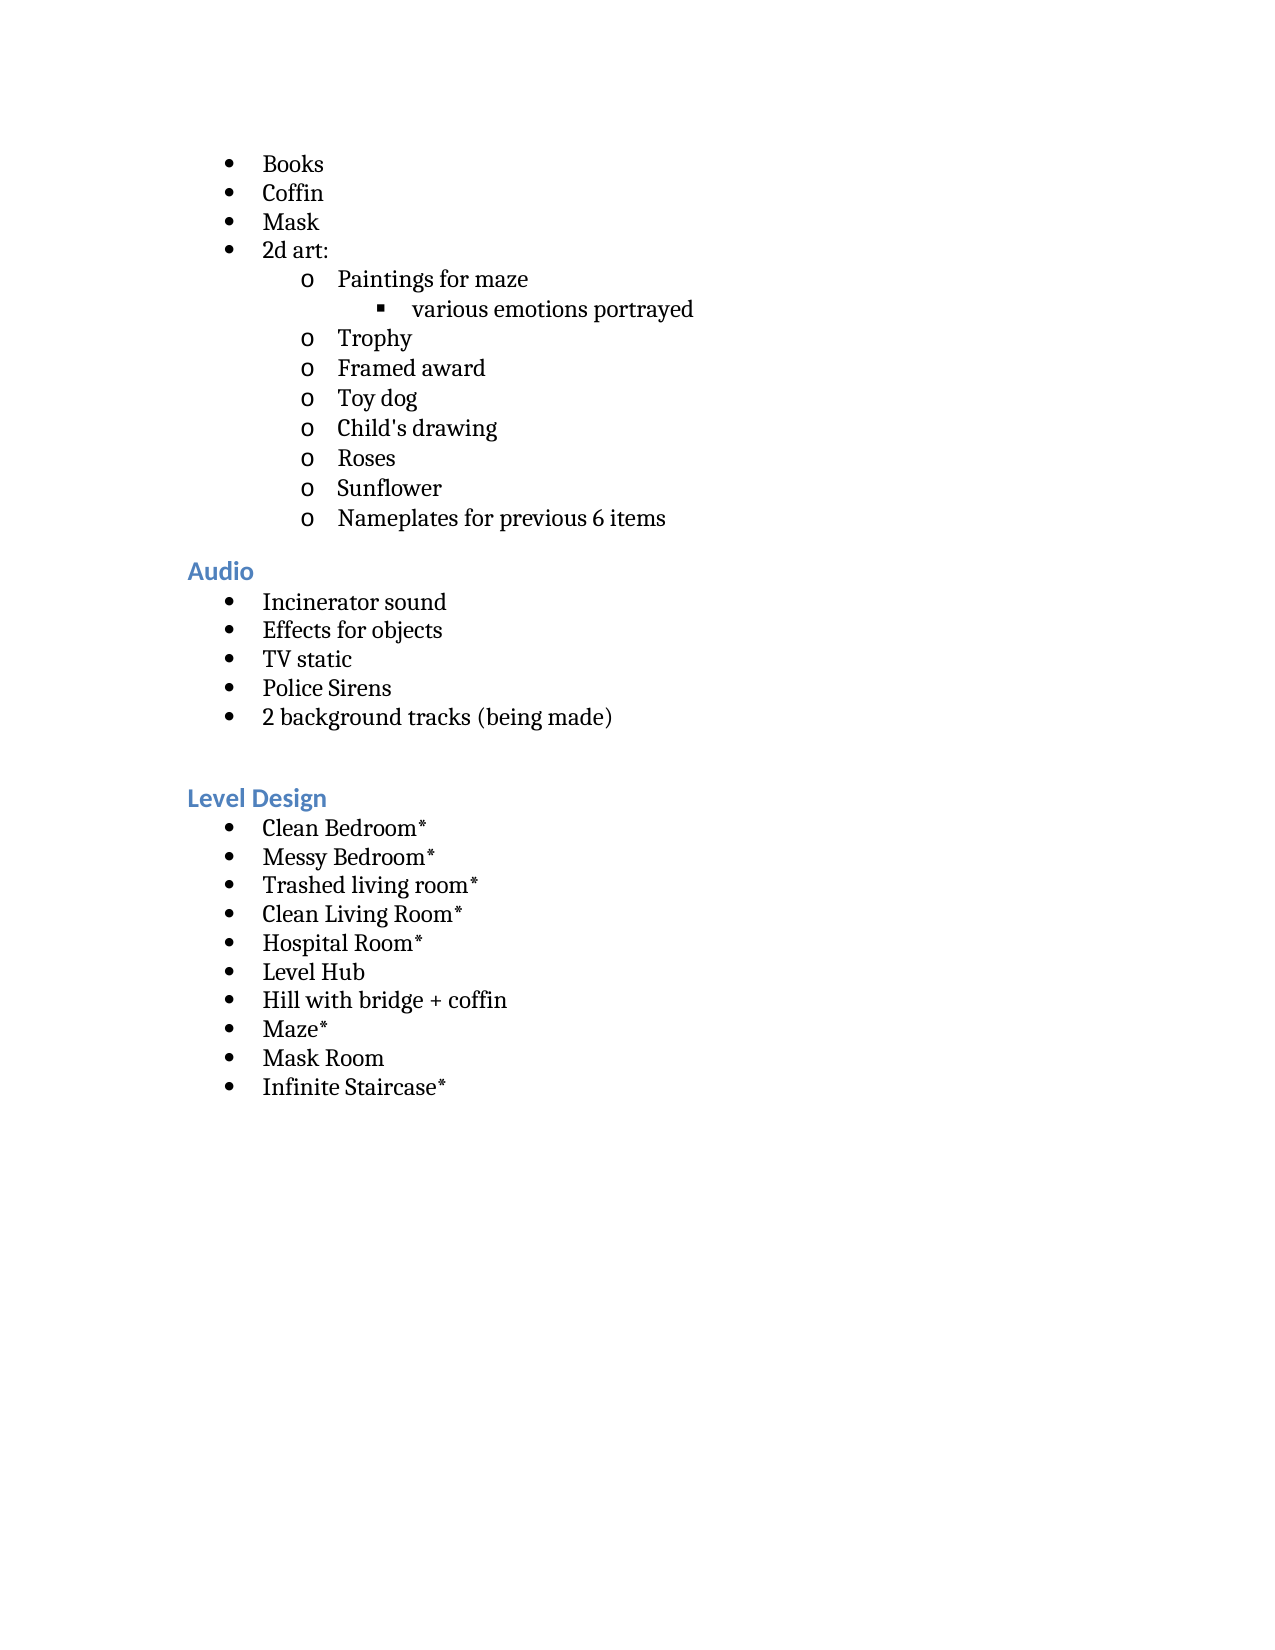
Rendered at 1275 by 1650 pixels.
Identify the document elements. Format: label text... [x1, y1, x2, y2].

list Incinerator sound [225, 588, 1087, 616]
list Toy dog [300, 384, 1087, 414]
list various emotions portrayed [375, 295, 1087, 324]
list Effects for objects [225, 616, 1087, 645]
list Maze* [225, 1015, 1087, 1044]
list Trophy [300, 324, 1087, 354]
list Infinite Staircase* [225, 1073, 1087, 1101]
list Clean Bedroom* [225, 814, 1087, 843]
list Paintings for maze [300, 265, 1087, 295]
list Framed award [300, 354, 1087, 384]
list Books [225, 150, 1087, 179]
subtitle Level Design [187, 781, 1087, 814]
list Sunflower [300, 474, 1087, 504]
list Hospital Room* [225, 929, 1087, 958]
list 2d art: [225, 236, 1087, 265]
list Child's drawing [300, 414, 1087, 444]
list Coffin [225, 179, 1087, 207]
list Nameplates for previous 6 items [300, 504, 1087, 534]
list Roses [300, 444, 1087, 474]
list Clean Living Room* [225, 900, 1087, 929]
subtitle Audio [187, 554, 1087, 588]
list Mask Room [225, 1044, 1087, 1073]
list Trashed living room* [225, 871, 1087, 900]
list Level Hub [225, 958, 1087, 986]
list Police Sirens [225, 674, 1087, 703]
list Hill with bridge + coffin [225, 986, 1087, 1015]
list 2 background tracks (being made) [225, 703, 1087, 731]
list Messy Bedroom* [225, 843, 1087, 871]
list TV static [225, 645, 1087, 674]
list Mask [225, 207, 1087, 236]
